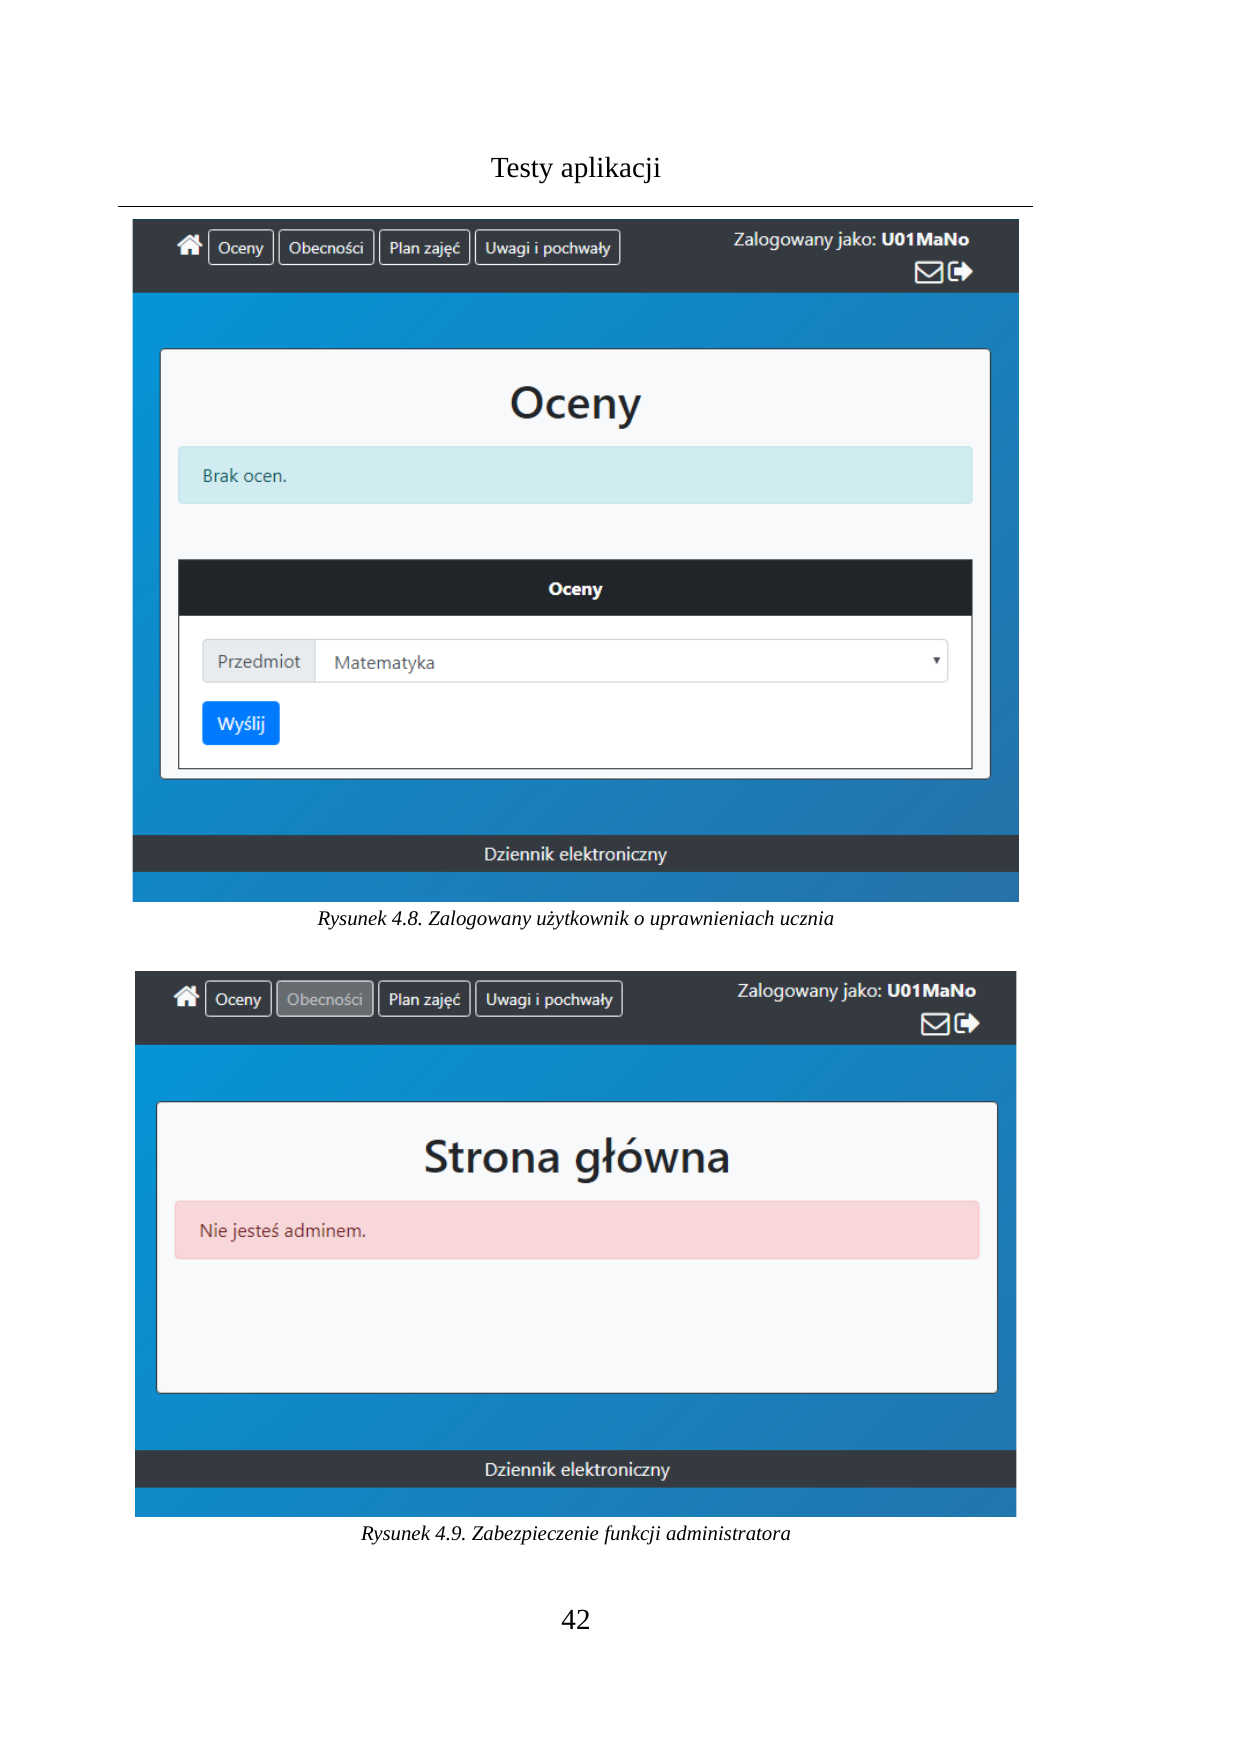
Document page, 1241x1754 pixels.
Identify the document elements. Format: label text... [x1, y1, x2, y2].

text Rysunek 4.9. Zabezpieczenie funkcji administratora [135, 1517, 1017, 1545]
picture [135, 971, 1017, 1517]
picture [132, 219, 1019, 902]
text Rysunek 4.8. Zalogowany użytkownik o uprawnieniach ucznia [133, 902, 1019, 930]
